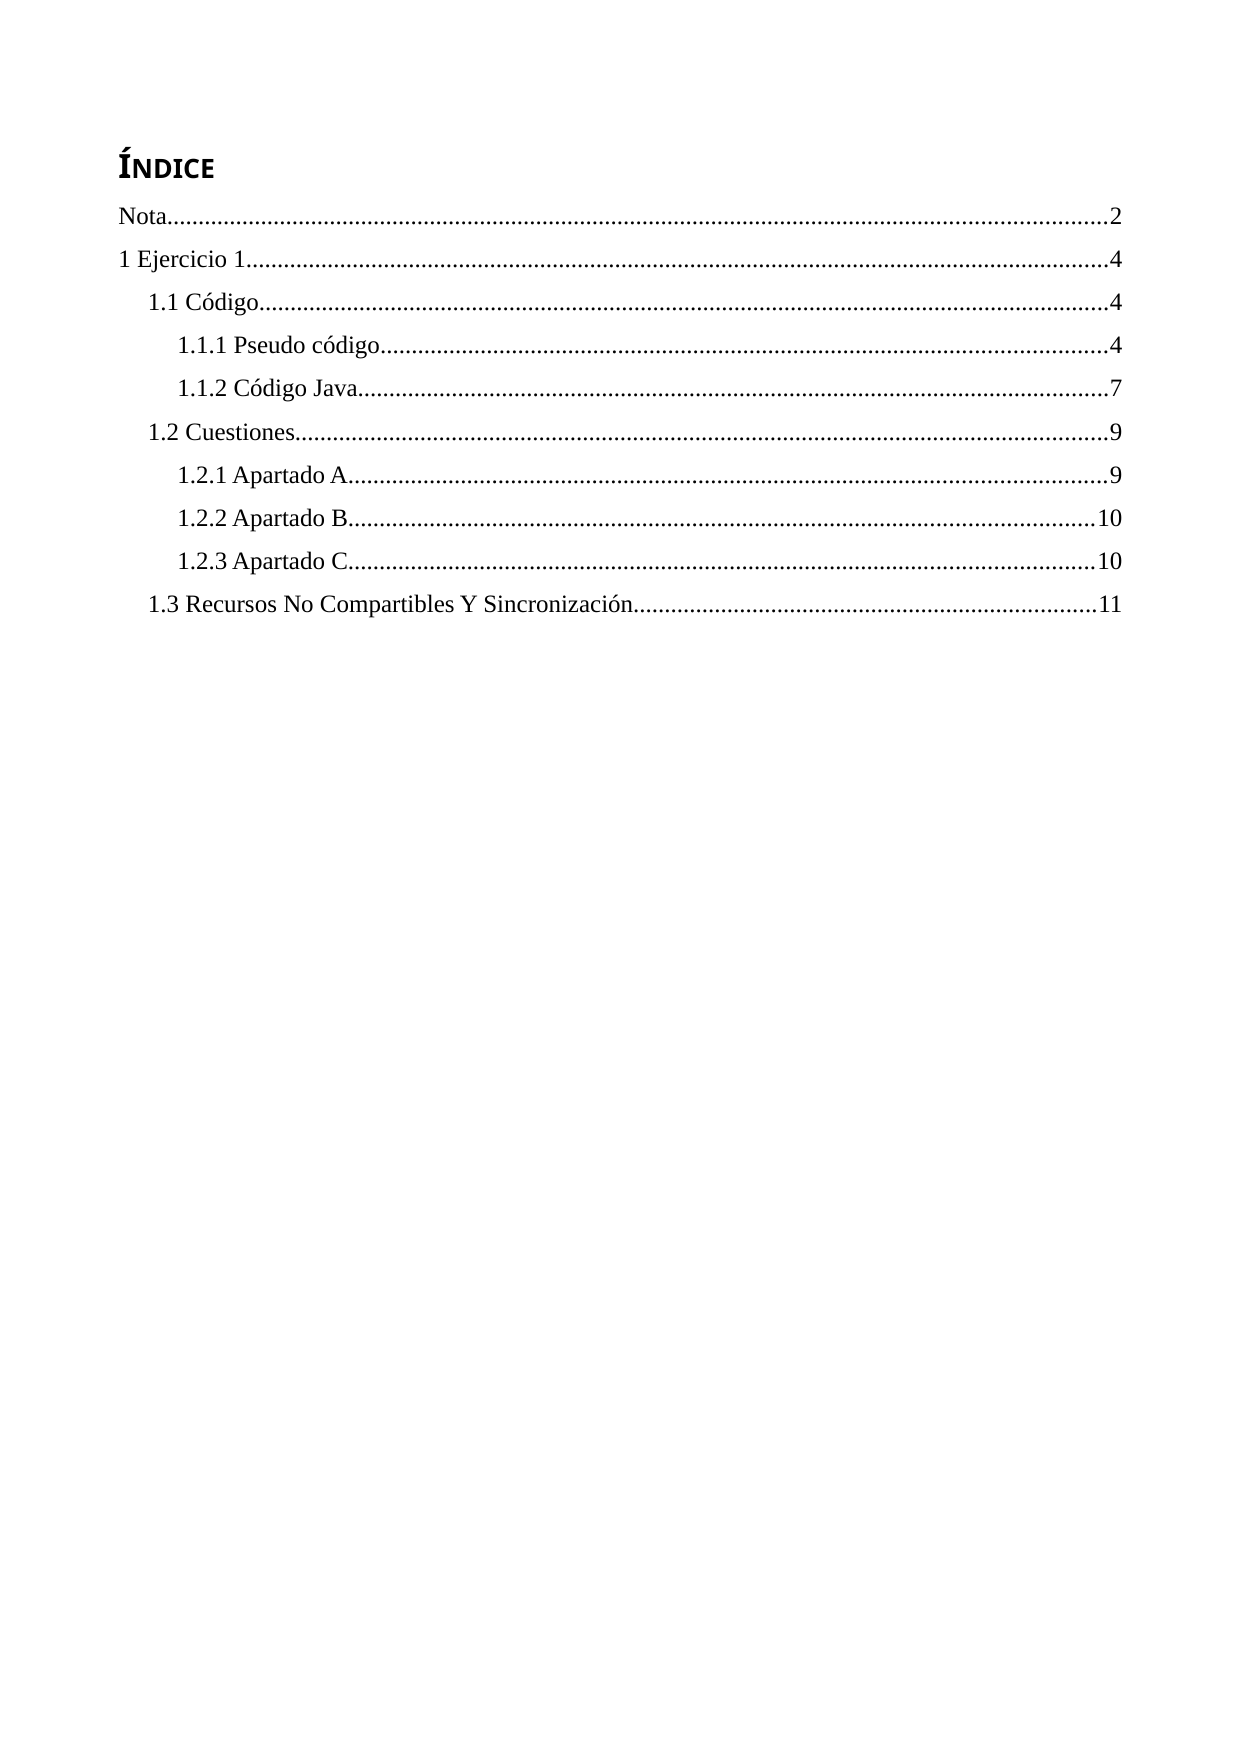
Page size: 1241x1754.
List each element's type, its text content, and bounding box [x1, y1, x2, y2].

text 1.2 Cuestiones 9 [148, 417, 1122, 445]
subtitle Índice [118, 143, 1122, 188]
text 1 Ejercicio 1 4 [118, 244, 1122, 273]
text 1.3 Recursos No Compartibles Y Sincronización 11 [148, 589, 1122, 618]
text 1.2.1 Apartado A 9 [177, 460, 1122, 488]
text 1.2.2 Apartado B 10 [177, 503, 1122, 532]
text 1.2.3 Apartado C 10 [177, 546, 1122, 575]
text 1.1.2 Código Java 7 [177, 373, 1122, 402]
text Nota 2 [118, 201, 1122, 230]
text 1.1 Código 4 [148, 287, 1122, 316]
text 1.1.1 Pseudo código 4 [177, 330, 1122, 359]
